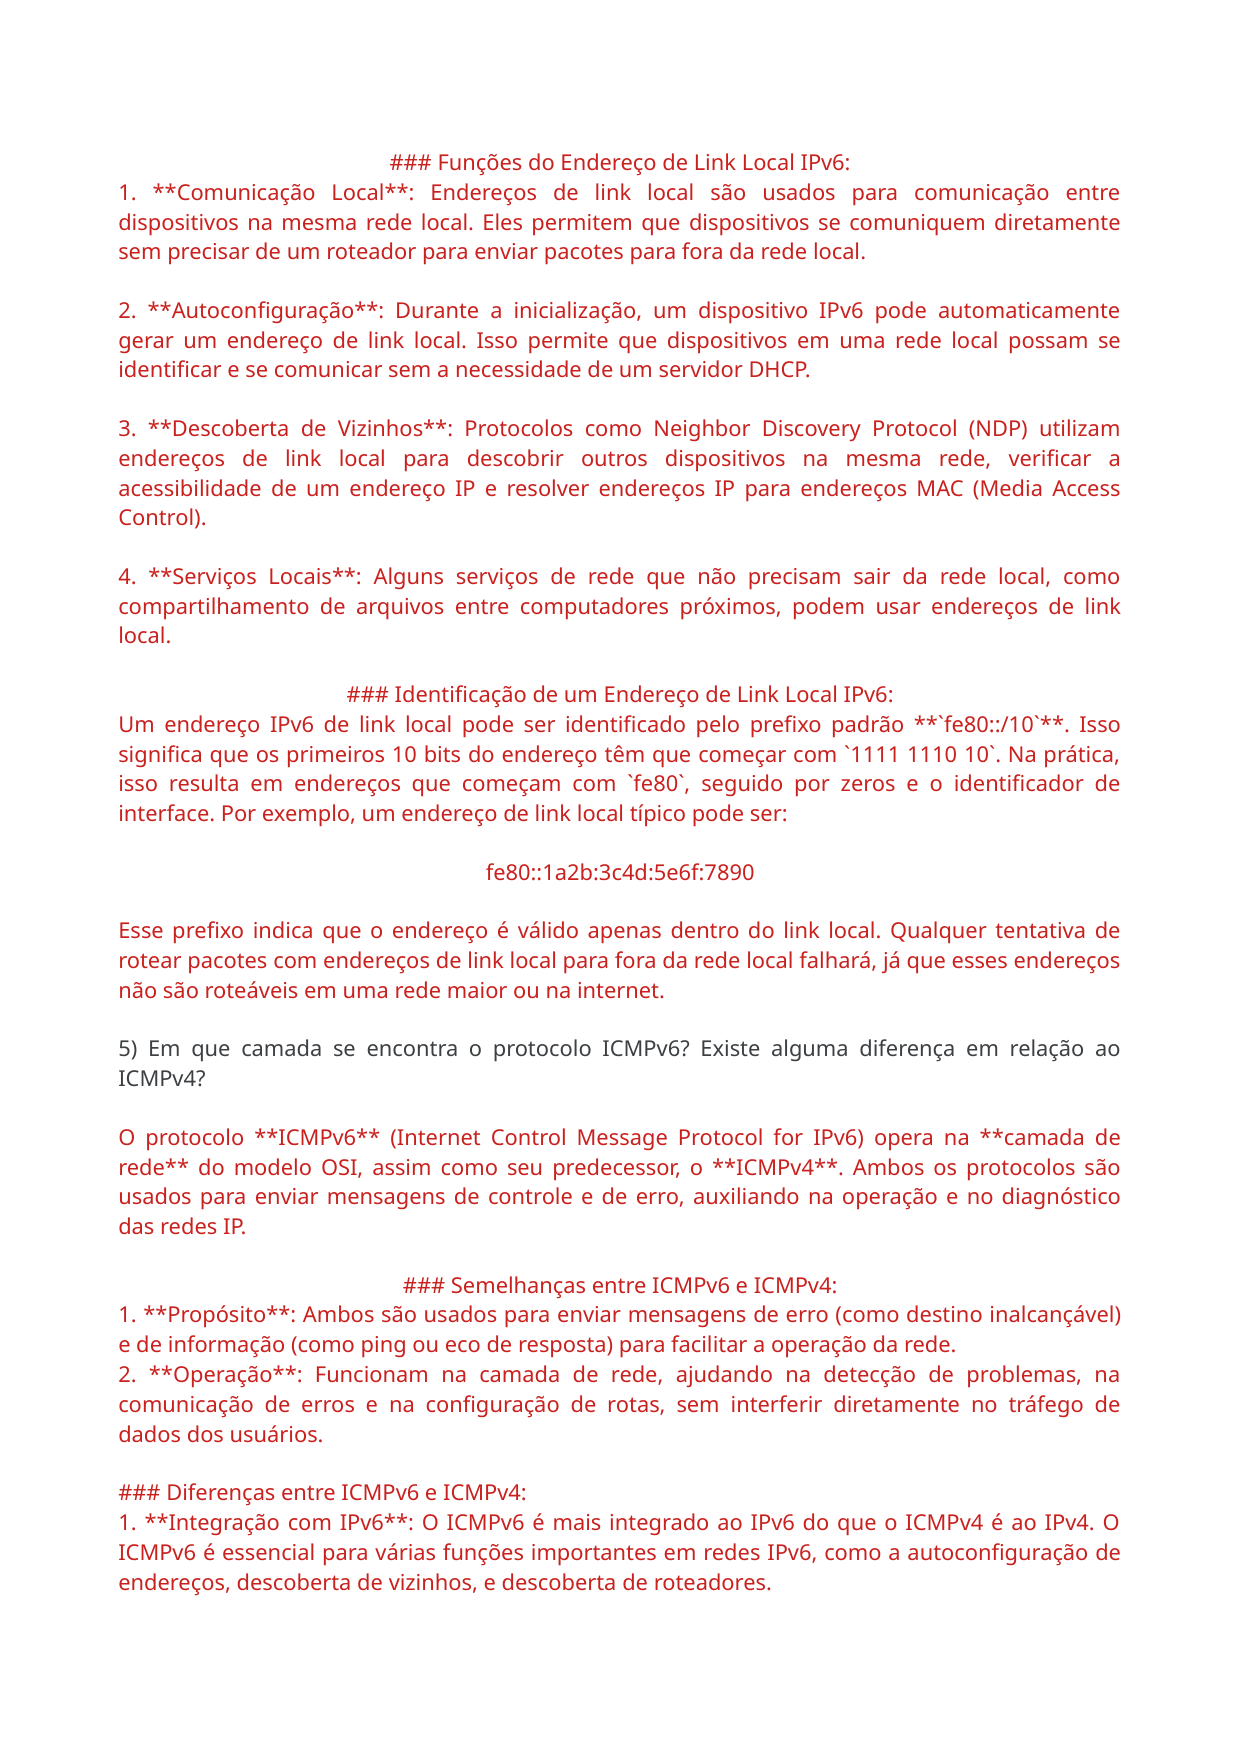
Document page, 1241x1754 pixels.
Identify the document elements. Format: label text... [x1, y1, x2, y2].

text 1. **Comunicação Local**: Endereços de link local são usados para comunicação entre dispositivos na mesma rede local. Eles permitem que dispositivos se comuniquem diretamente sem precisar de um roteador para enviar pacotes para fora da rede local. [118, 177, 1122, 266]
text 1. **Integração com IPv6**: O ICMPv6 é mais integrado ao IPv6 do que o ICMPv4 é ao IPv4. O ICMPv6 é essencial para várias funções importantes em redes IPv6, como a autoconfiguração de endereços, descoberta de vizinhos, e descoberta de roteadores. [118, 1507, 1122, 1596]
text 2. **Autoconfiguração**: Durante a inicialização, um dispositivo IPv6 pode automaticamente gerar um endereço de link local. Isso permite que dispositivos em uma rede local possam se identificar e se comunicar sem a necessidade de um servidor DHCP. [118, 295, 1122, 384]
text 5) Em que camada se encontra o protocolo ICMPv6? Existe alguma diferença em relação ao ICMPv4? [118, 1033, 1122, 1093]
text ### Identificação de um Endereço de Link Local IPv6: [118, 679, 1122, 709]
text Um endereço IPv6 de link local pode ser identificado pelo prefixo padrão **`fe80::/10`**. Isso significa que os primeiros 10 bits do endereço têm que começar com `1111 1110 10`. Na prática, isso resulta em endereços que começam com `fe80`, seguido por zeros e o identificador de interface. Por exemplo, um endereço de link local típico pode ser: [118, 709, 1122, 828]
text fe80::1a2b:3c4d:5e6f:7890 [118, 857, 1122, 886]
text 3. **Descoberta de Vizinhos**: Protocolos como Neighbor Discovery Protocol (NDP) utilizam endereços de link local para descobrir outros dispositivos na mesma rede, verificar a acessibilidade de um endereço IP e resolver endereços IP para endereços MAC (Media Access Control). [118, 413, 1122, 532]
text 2. **Operação**: Funcionam na camada de rede, ajudando na detecção de problemas, na comunicação de erros e na configuração de rotas, sem interferir diretamente no tráfego de dados dos usuários. [118, 1359, 1122, 1448]
text ### Semelhanças entre ICMPv6 e ICMPv4: [118, 1269, 1122, 1299]
text ### Diferenças entre ICMPv6 e ICMPv4: [118, 1477, 1122, 1507]
text O protocolo **ICMPv6** (Internet Control Message Protocol for IPv6) opera na **camada de rede** do modelo OSI, assim como seu predecessor, o **ICMPv4**. Ambos os protocolos são usados para enviar mensagens de controle e de erro, auxiliando na operação e no diagnóstico das redes IP. [118, 1122, 1122, 1241]
text 4. **Serviços Locais**: Alguns serviços de rede que não precisam sair da rede local, como compartilhamento de arquivos entre computadores próximos, podem usar endereços de link local. [118, 561, 1122, 650]
text 1. **Propósito**: Ambos são usados para enviar mensagens de erro (como destino inalcançável) e de informação (como ping ou eco de resposta) para facilitar a operação da rede. [118, 1299, 1122, 1359]
text ### Funções do Endereço de Link Local IPv6: [118, 147, 1122, 177]
text Esse prefixo indica que o endereço é válido apenas dentro do link local. Qualquer tentativa de rotear pacotes com endereços de link local para fora da rede local falhará, já que esses endereços não são roteáveis em uma rede maior ou na internet. [118, 915, 1122, 1004]
